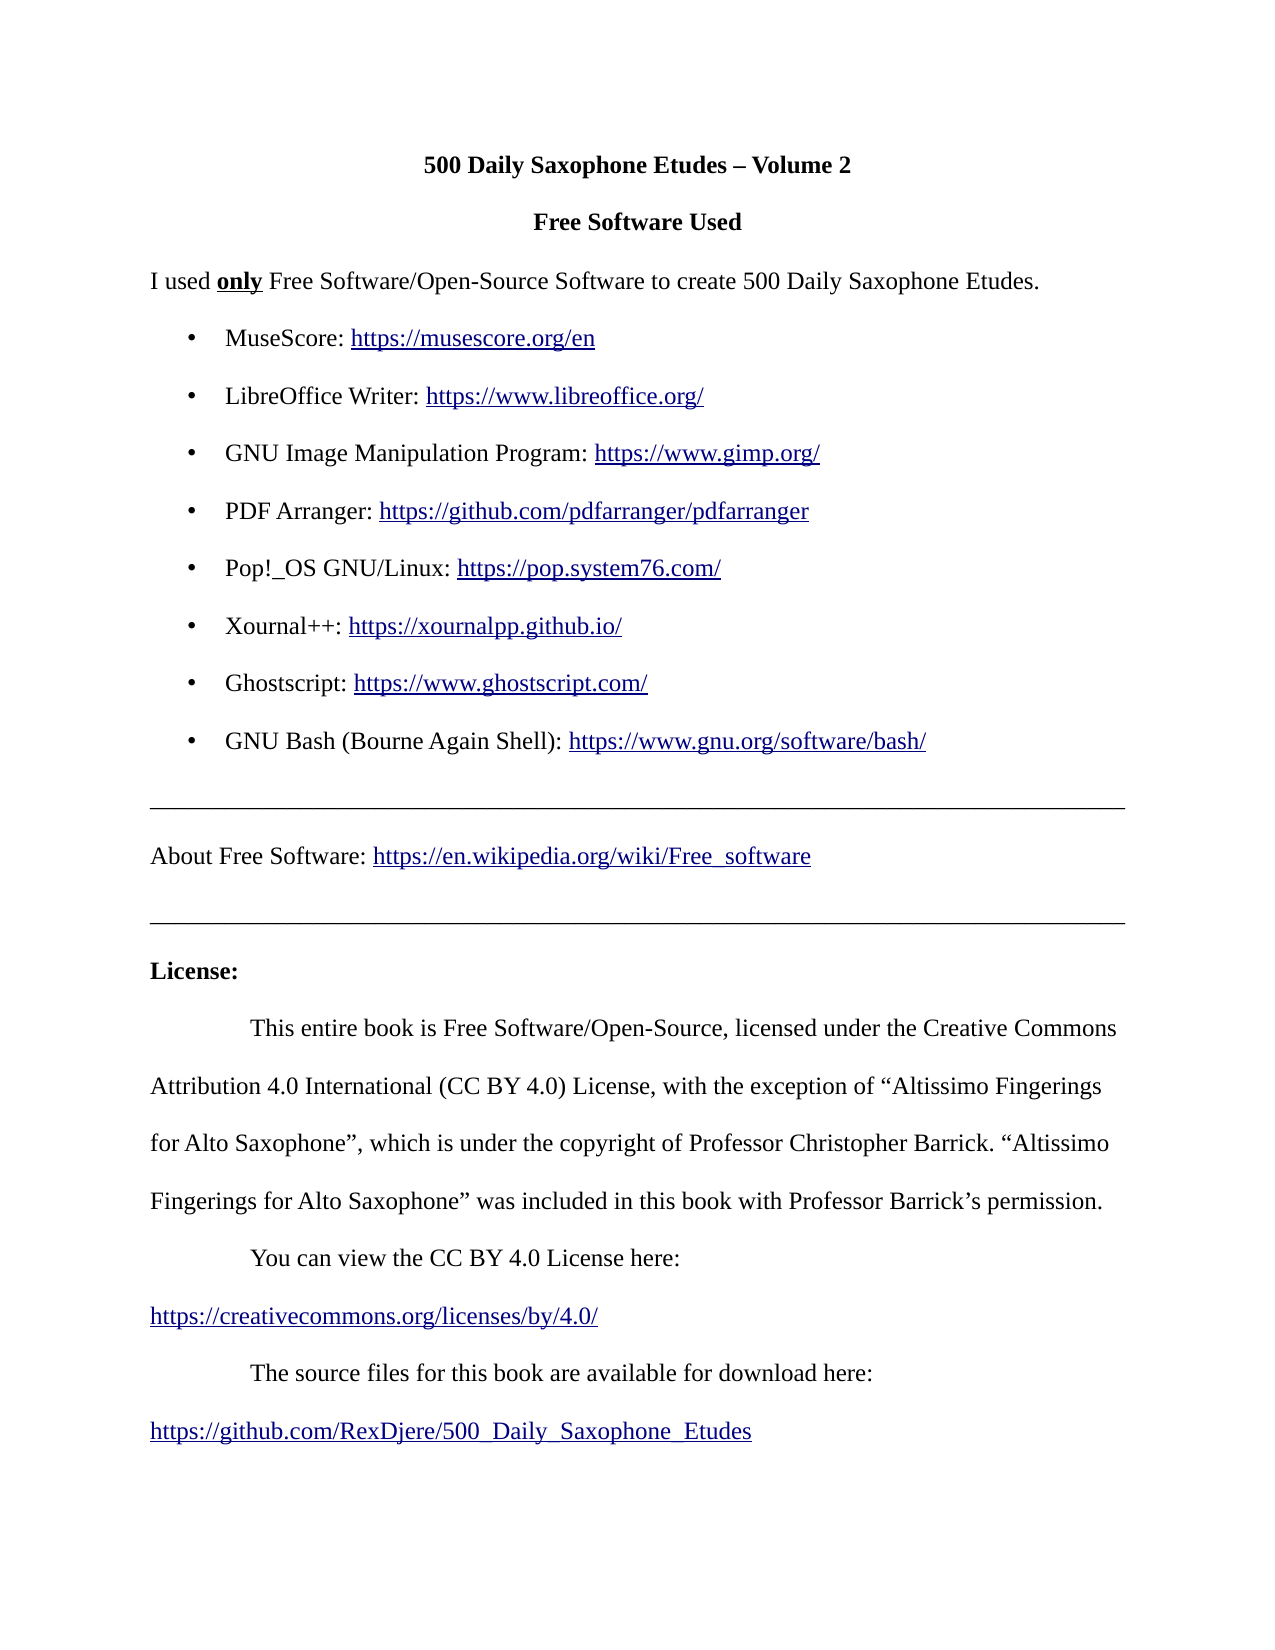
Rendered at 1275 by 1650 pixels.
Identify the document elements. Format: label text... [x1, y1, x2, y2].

list LibreOffice Writer: https://www.libreoffice.org/ [187, 381, 1125, 409]
list PDF Arranger: https://github.com/pdfarranger/pdfarranger [187, 496, 1125, 524]
text ______________________________________________________________________________ [150, 898, 1125, 923]
text About Free Software: https://en.wikipedia.org/wiki/Free_software [150, 841, 1125, 869]
text The source files for this book are available for download here: https://github.com/RexDjere/500_Daily_Saxophone_Etudes [150, 1358, 1125, 1444]
text You can view the CC BY 4.0 License here: https://creativecommons.org/licenses/by/4.0/ [150, 1243, 1125, 1329]
list Pop!_OS GNU/Linux: https://pop.system76.com/ [187, 553, 1125, 582]
list GNU Bash (Bourne Again Shell): https://www.gnu.org/software/bash/ [187, 726, 1125, 754]
text ______________________________________________________________________________ [150, 783, 1125, 808]
list GNU Image Manipulation Program: https://www.gimp.org/ [187, 438, 1125, 467]
text I used only Free Software/Open-Source Software to create 500 Daily Saxophone Etudes. [150, 266, 1125, 294]
list Xournal++: https://xournalpp.github.io/ [187, 611, 1125, 639]
text License: [150, 956, 1125, 984]
text This entire book is Free Software/Open-Source, licensed under the Creative Commons Attribution 4.0 International (CC BY 4.0) License, with the exception of “Altissimo Fingerings for Alto Saxophone”, which is under the copyright of Professor Christopher Barrick. “Altissimo Fingerings for Alto Saxophone” was included in this book with Professor Barrick’s permission. [150, 1013, 1125, 1214]
list Ghostscript: https://www.ghostscript.com/ [187, 668, 1125, 697]
list MuseScore: https://musescore.org/en [187, 323, 1125, 352]
